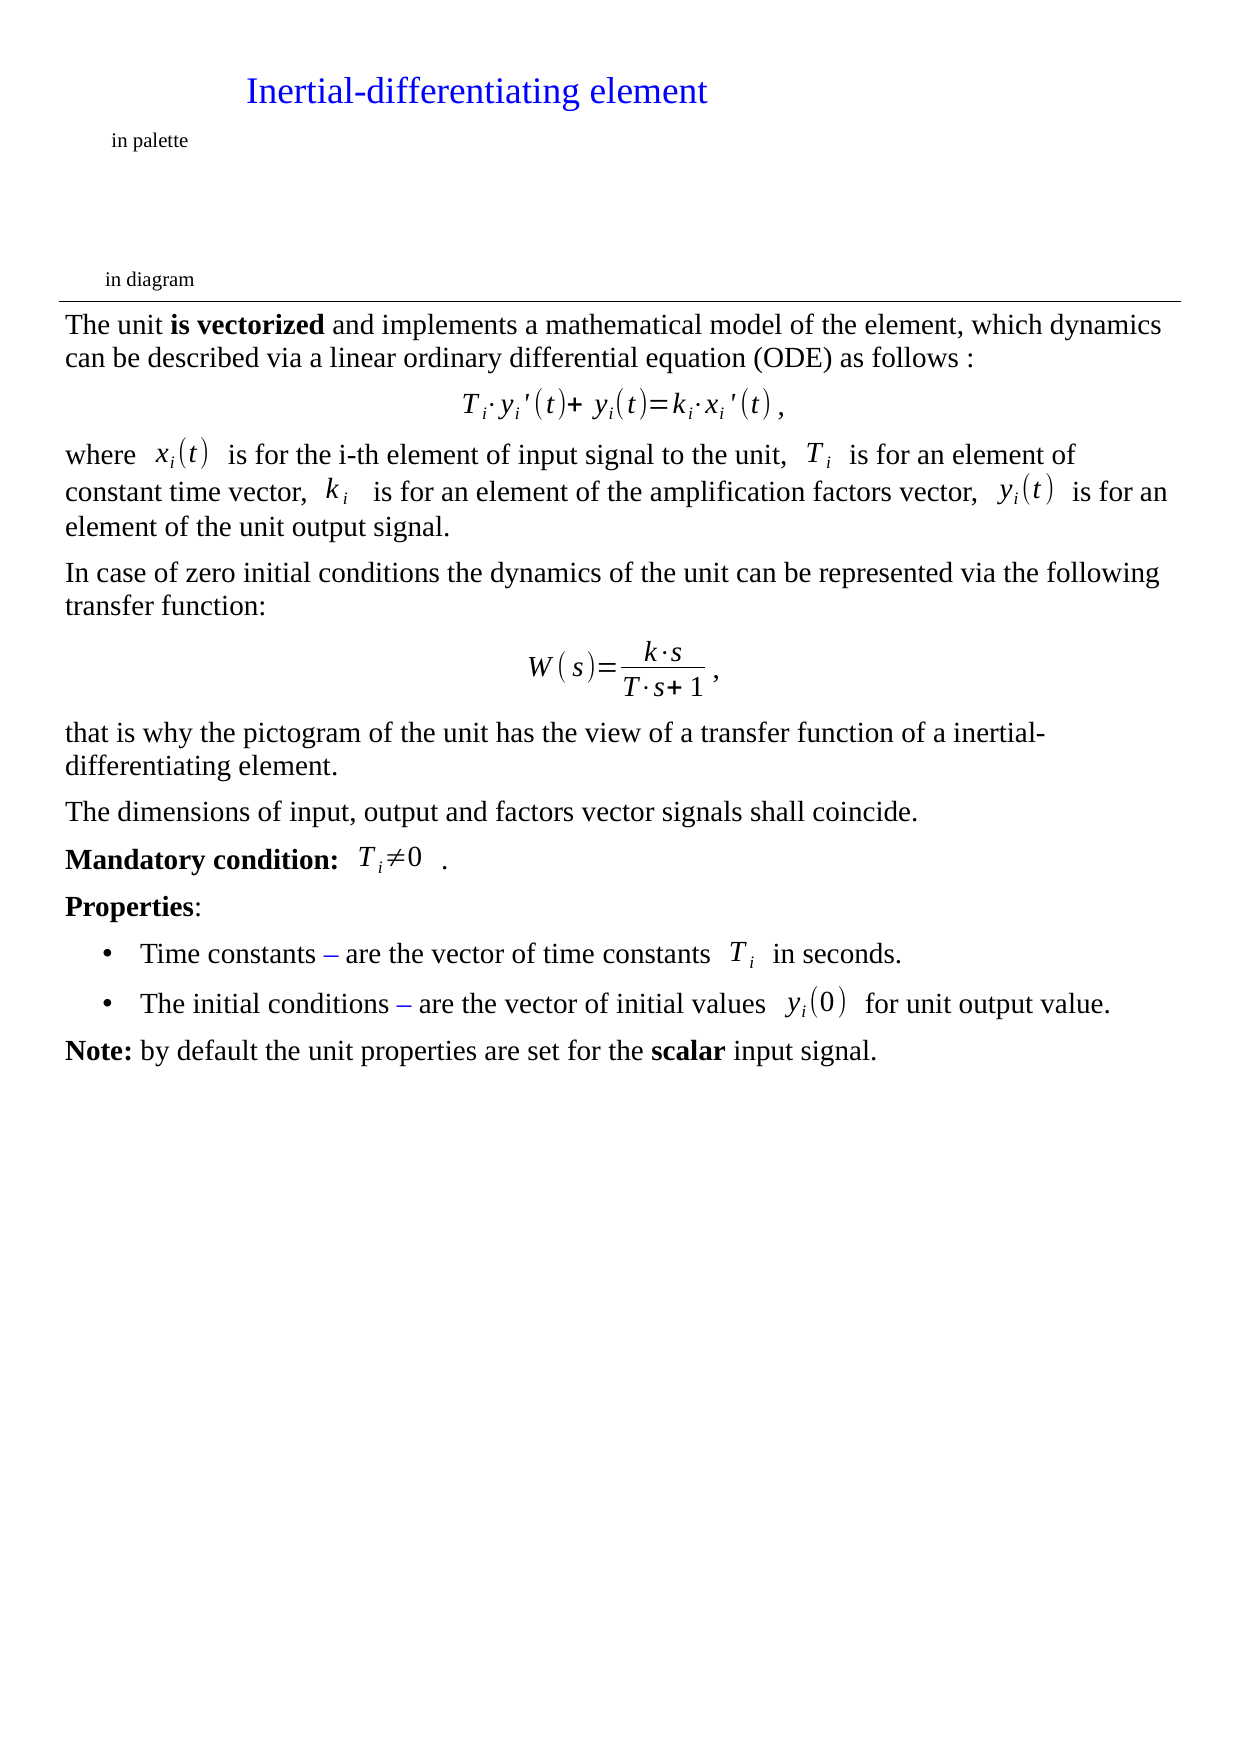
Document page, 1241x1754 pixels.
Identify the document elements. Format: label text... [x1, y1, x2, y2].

table_header Inertial-differentiating element [240, 59, 1181, 122]
table_header [59, 59, 240, 122]
table_cell [59, 162, 240, 261]
table_cell in palette [59, 122, 240, 162]
table_cell The unit is vectorized and implements a mathematical model of the element, which dynamics can be described via a linear ordinary differential equation (ODE) as follows : , whereis for the i-th element of input signal to the unit,is for an element of constant time vector, is for an element of the amplification factors vector,is for an element of the unit output signal. In case of zero initial conditions the dynamics of the unit can be represented via the following transfer function: , that is why the pictogram of the unit has the view of a transfer function of a inertial-differentiating element. The dimensions of input, output and factors vector signals shall coincide. Mandatory condition:. Properties: Time constants – are the vector of time constantsin seconds. The initial conditions – are the vector of initial valuesfor unit output value. Note: by default the unit properties are set for the scalar input signal. [59, 302, 1181, 1085]
table_cell [240, 261, 1181, 301]
table_cell in diagram [59, 261, 240, 301]
table_cell [240, 122, 1181, 162]
table_cell [240, 162, 1181, 261]
